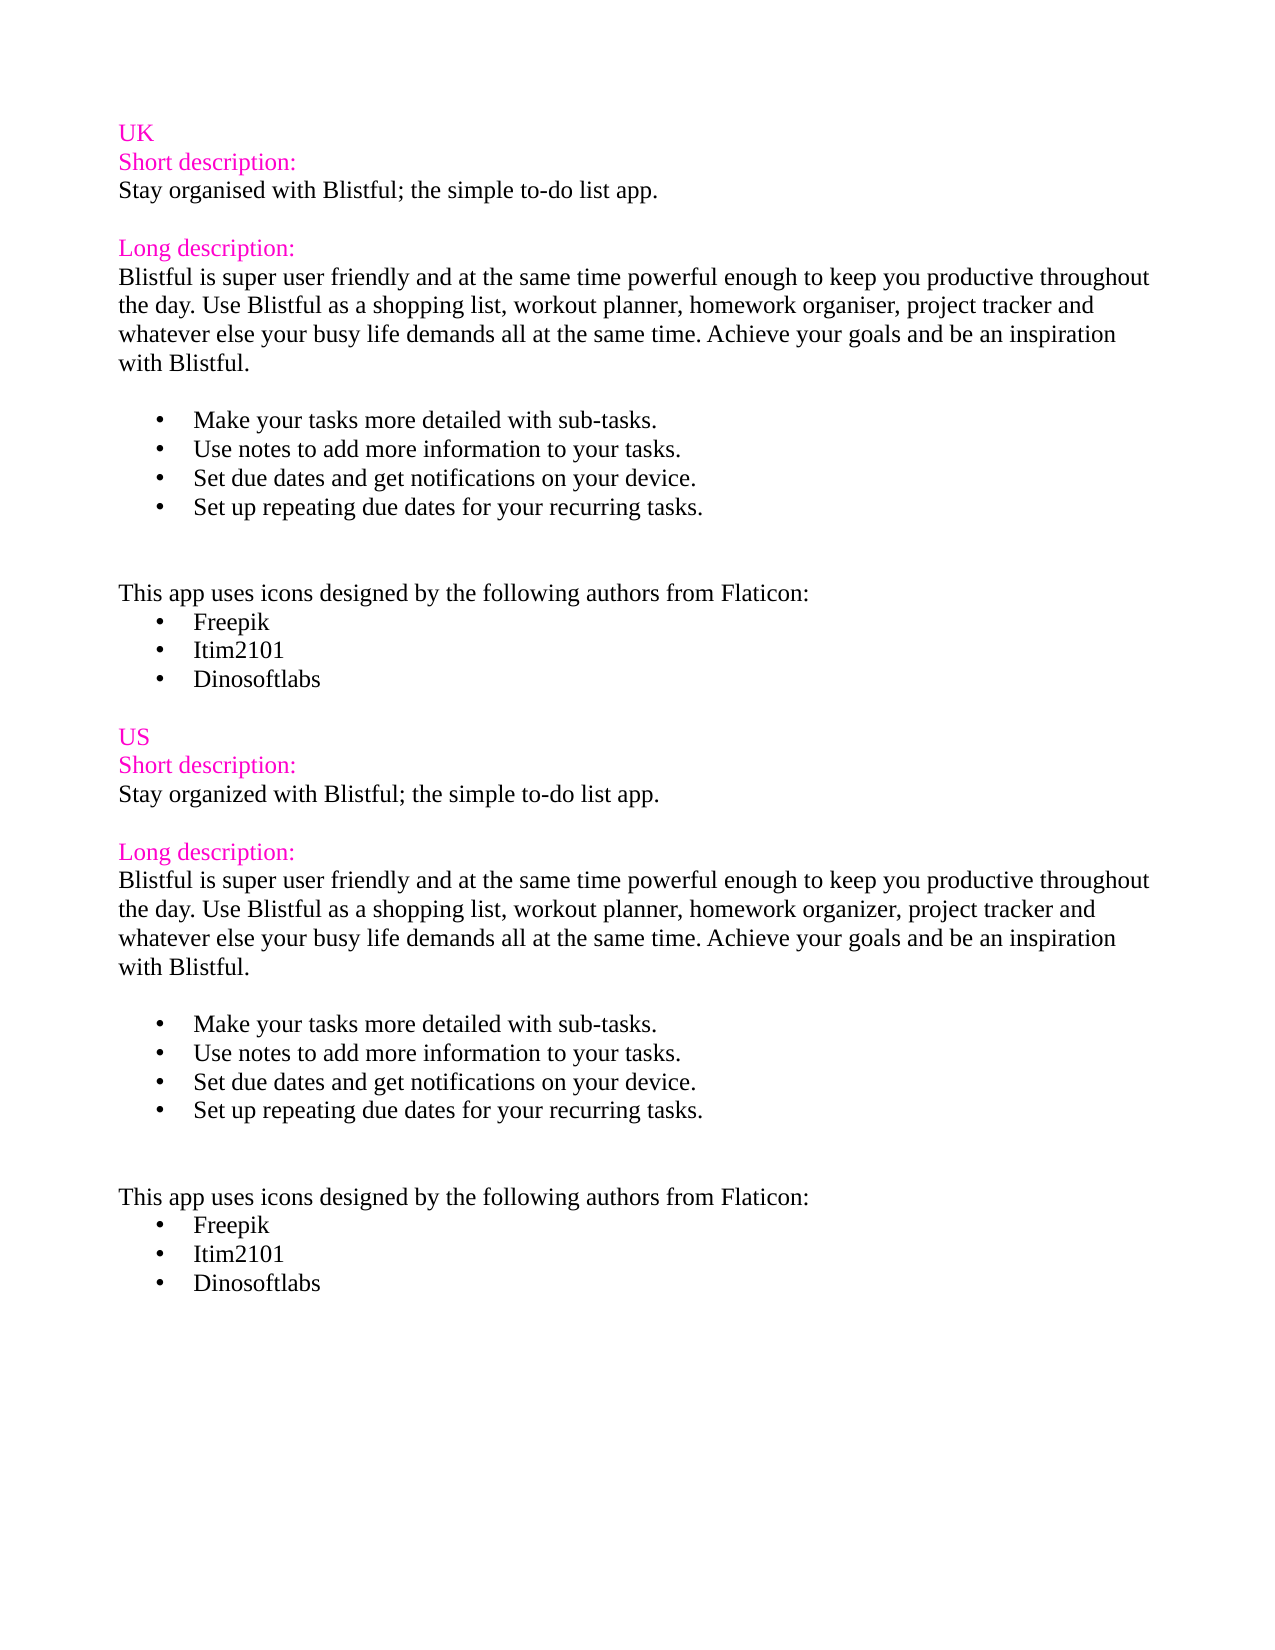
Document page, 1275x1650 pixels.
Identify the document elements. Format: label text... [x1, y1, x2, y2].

text Long description: [118, 837, 1157, 866]
list Set up repeating due dates for your recurring tasks. [156, 492, 1157, 521]
text UK [118, 118, 1157, 147]
text US [118, 722, 1157, 751]
list Use notes to add more information to your tasks. [156, 434, 1157, 463]
list Dinosoftlabs [156, 664, 1157, 693]
list Make your tasks more detailed with sub-tasks. [156, 1009, 1157, 1038]
text This app uses icons designed by the following authors from Flaticon: [118, 578, 1157, 607]
list Make your tasks more detailed with sub-tasks. [156, 406, 1157, 434]
text Short description: [118, 147, 1157, 176]
list Set up repeating due dates for your recurring tasks. [156, 1096, 1157, 1124]
list Itim2101 [156, 1239, 1157, 1268]
text Stay organized with Blistful; the simple to-do list app. [118, 779, 1157, 808]
list Itim2101 [156, 636, 1157, 664]
text Blistful is super user friendly and at the same time powerful enough to keep you productive throughout the day. Use Blistful as a shopping list, workout planner, homework organiser, project tracker and whatever else your busy life demands all at the same time. Achieve your goals and be an inspiration with Blistful. [118, 262, 1157, 377]
list Freepik [156, 607, 1157, 636]
text This app uses icons designed by the following authors from Flaticon: [118, 1182, 1157, 1211]
text Long description: [118, 233, 1157, 262]
list Freepik [156, 1211, 1157, 1239]
text Short description: [118, 751, 1157, 779]
list Set due dates and get notifications on your device. [156, 1067, 1157, 1096]
list Use notes to add more information to your tasks. [156, 1038, 1157, 1067]
text Blistful is super user friendly and at the same time powerful enough to keep you productive throughout the day. Use Blistful as a shopping list, workout planner, homework organizer, project tracker and whatever else your busy life demands all at the same time. Achieve your goals and be an inspiration with Blistful. [118, 866, 1157, 981]
list Set due dates and get notifications on your device. [156, 463, 1157, 492]
list Dinosoftlabs [156, 1268, 1157, 1297]
text Stay organised with Blistful; the simple to-do list app. [118, 176, 1157, 204]
